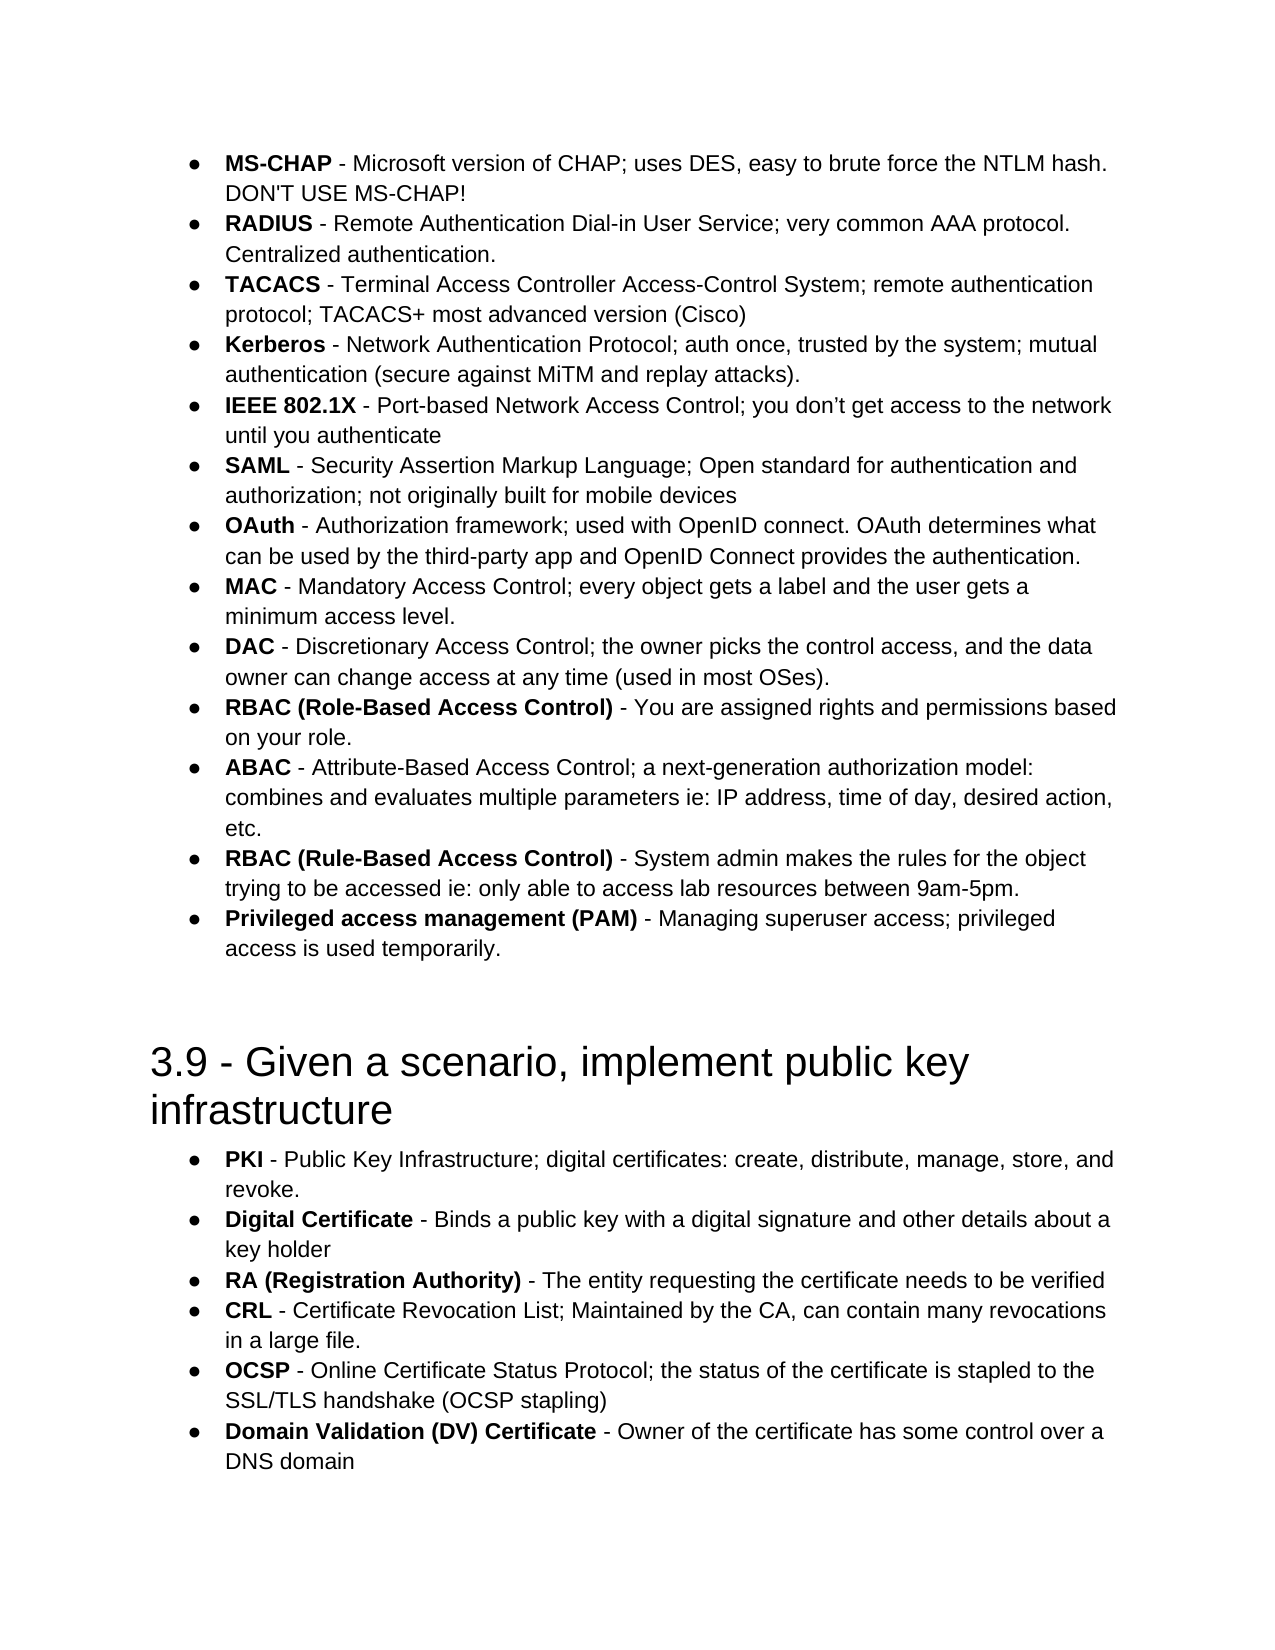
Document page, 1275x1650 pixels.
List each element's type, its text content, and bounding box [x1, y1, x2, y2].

list RBAC (Rule-Based Access Control) - System admin makes the rules for the object trying to be accessed ie: only able to access lab resources between 9am-5pm. [187, 845, 1125, 901]
list MAC - Mandatory Access Control; every object gets a label and the user gets a minimum access level. [187, 573, 1125, 629]
list Kerberos - Network Authentication Protocol; auth once, trusted by the system; mutual authentication (secure against MiTM and replay attacks). [187, 331, 1125, 388]
list RBAC (Role-Based Access Control) - You are assigned rights and permissions based on your role. [187, 694, 1125, 750]
subtitle 3.9 - Given a scenario, implement public key infrastructure [150, 1037, 1125, 1133]
list IEEE 802.1X - Port-based Network Access Control; you don’t get access to the network until you authenticate [187, 392, 1125, 448]
list MS-CHAP - Microsoft version of CHAP; uses DES, easy to brute force the NTLM hash. DON'T USE MS-CHAP! [187, 150, 1125, 207]
list CRL - Certificate Revocation List; Maintained by the CA, can contain many revocations in a large file. [187, 1297, 1125, 1353]
list TACACS - Terminal Access Controller Access-Control System; remote authentication protocol; TACACS+ most advanced version (Cisco) [187, 271, 1125, 327]
list PKI - Public Key Infrastructure; digital certificates: create, distribute, manage, store, and revoke. [187, 1146, 1125, 1202]
list RADIUS - Remote Authentication Dial-in User Service; very common AAA protocol. Centralized authentication. [187, 210, 1125, 267]
list ABAC - Attribute-Based Access Control; a next-generation authorization model: combines and evaluates multiple parameters ie: IP address, time of day, desired action, etc. [187, 754, 1125, 841]
list Domain Validation (DV) Certificate - Owner of the certificate has some control over a DNS domain [187, 1418, 1125, 1474]
list RA (Registration Authority) - The entity requesting the certificate needs to be verified [187, 1267, 1125, 1293]
list OCSP - Online Certificate Status Protocol; the status of the certificate is stapled to the SSL/TLS handshake (OCSP stapling) [187, 1357, 1125, 1414]
list DAC - Discretionary Access Control; the owner picks the control access, and the data owner can change access at any time (used in most OSes). [187, 633, 1125, 690]
list SAML - Security Assertion Markup Language; Open standard for authentication and authorization; not originally built for mobile devices [187, 452, 1125, 509]
list Privileged access management (PAM) - Managing superuser access; privileged access is used temporarily. [187, 905, 1125, 962]
list OAuth - Authorization framework; used with OpenID connect. OAuth determines what can be used by the third-party app and OpenID Connect provides the authentication. [187, 512, 1125, 569]
list Digital Certificate - Binds a public key with a digital signature and other details about a key holder [187, 1206, 1125, 1263]
